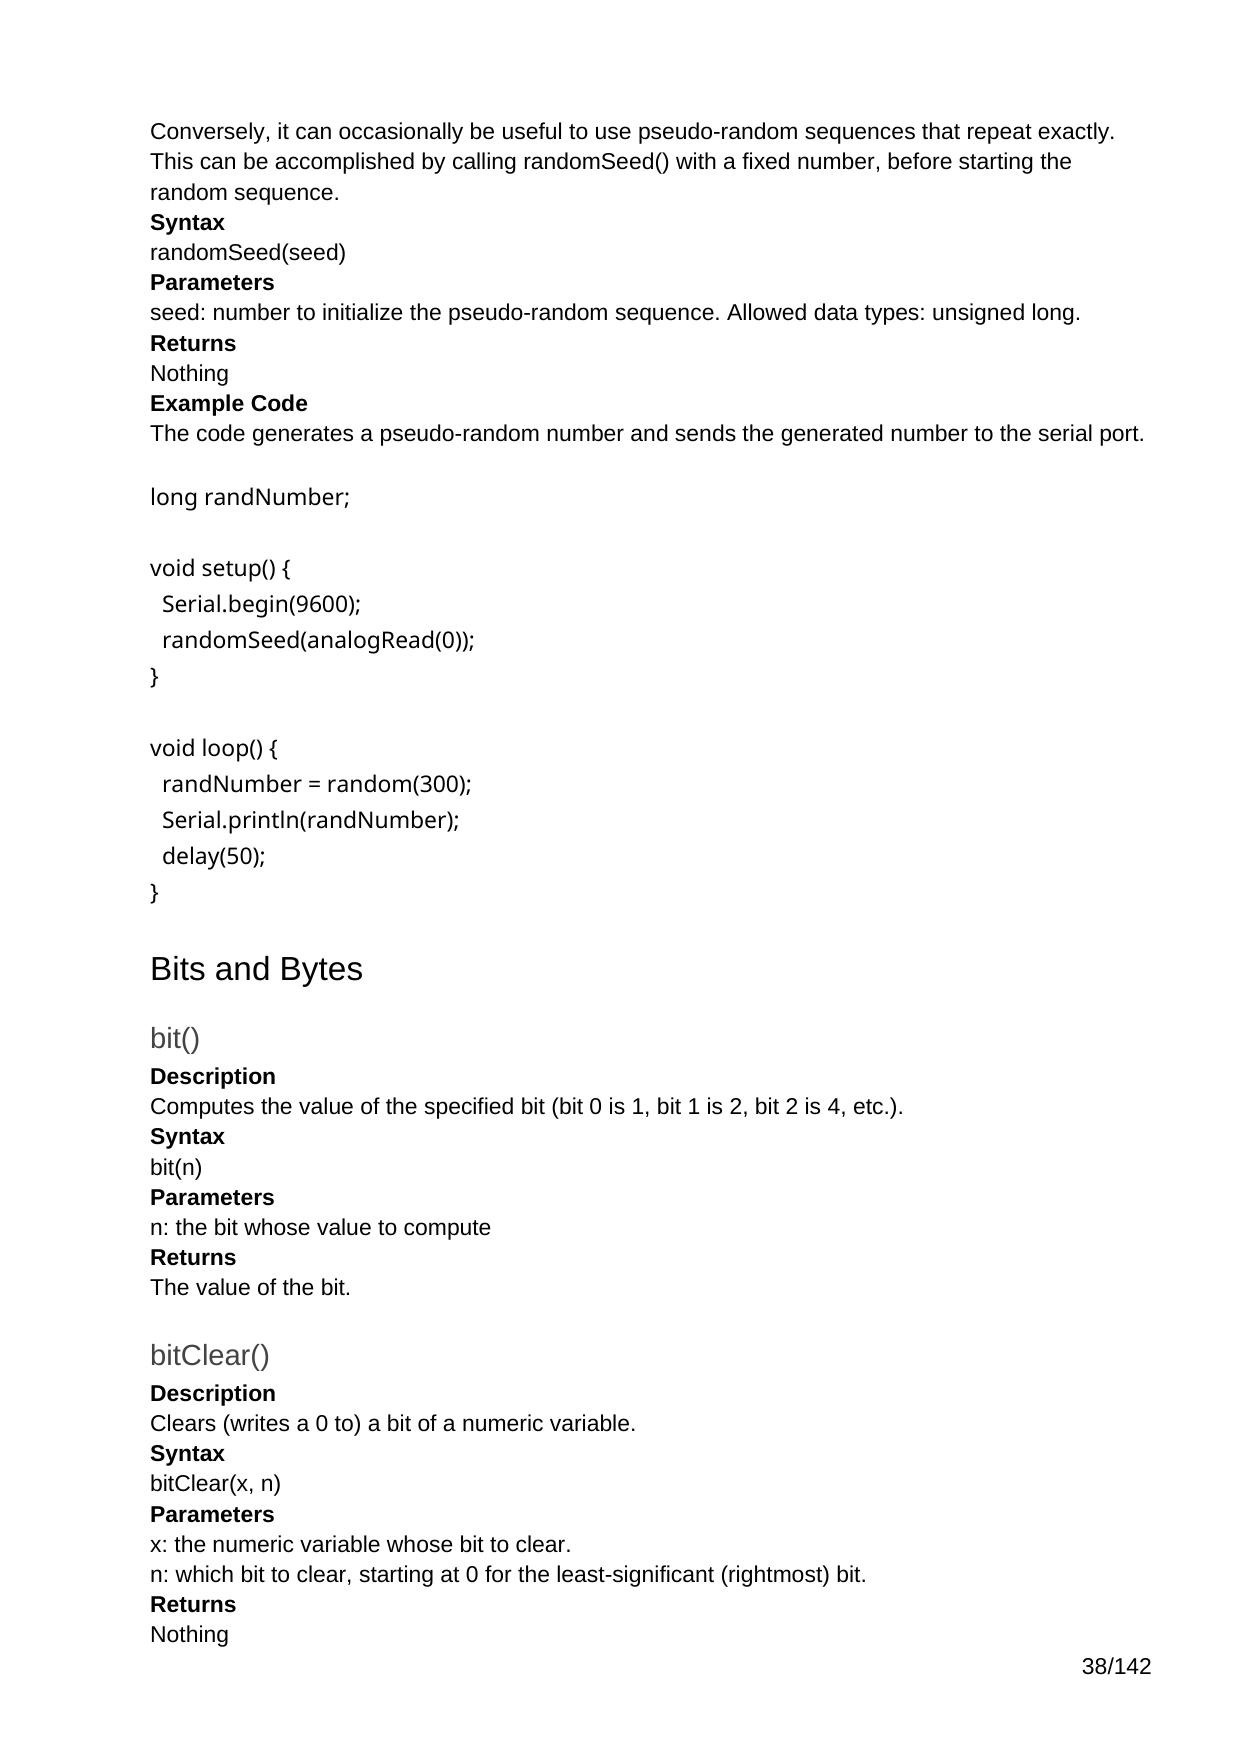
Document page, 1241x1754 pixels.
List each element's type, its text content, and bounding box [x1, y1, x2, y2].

text Clears (writes a 0 to) a bit of a numeric variable. [150, 1410, 1152, 1436]
text Parameters [150, 1184, 1152, 1210]
text randNumber = random(300); [150, 768, 1152, 799]
text Serial.println(randNumber); [150, 804, 1152, 835]
text Returns [150, 1591, 1152, 1618]
text Computes the value of the specified bit (bit 0 is 1, bit 1 is 2, bit 2 is 4, etc.). [150, 1093, 1152, 1119]
text Syntax [150, 1440, 1152, 1467]
text Returns [150, 329, 1152, 356]
text Parameters [150, 1501, 1152, 1527]
text Nothing [150, 360, 1152, 386]
text Example Code [150, 390, 1152, 416]
text long randNumber; [150, 481, 1152, 512]
text void loop() { [150, 732, 1152, 763]
text The code generates a pseudo-random number and sends the generated number to the serial port. [150, 420, 1152, 446]
text void setup() { [150, 552, 1152, 584]
text randomSeed(analogRead(0)); [150, 624, 1152, 656]
text delay(50); [150, 840, 1152, 871]
text Conversely, it can occasionally be useful to use pseudo-random sequences that repeat exactly. This can be accomplished by calling randomSeed() with a fixed number, before starting the random sequence. [150, 118, 1152, 205]
text seed: number to initialize the pseudo-random sequence. Allowed data types: unsigned long. [150, 299, 1152, 326]
text } [150, 660, 1152, 691]
subtitle bitClear() [150, 1338, 1152, 1371]
text n: which bit to clear, starting at 0 for the least-significant (rightmost) bit. [150, 1561, 1152, 1587]
text The value of the bit. [150, 1274, 1152, 1301]
text randomSeed(seed) [150, 239, 1152, 265]
text x: the numeric variable whose bit to clear. [150, 1531, 1152, 1557]
text n: the bit whose value to compute [150, 1214, 1152, 1240]
subtitle Bits and Bytes [150, 949, 1152, 988]
text } [150, 876, 1152, 907]
text Serial.begin(9600); [150, 588, 1152, 619]
text Nothing [150, 1621, 1152, 1648]
text Description [150, 1380, 1152, 1406]
text bit(n) [150, 1153, 1152, 1180]
text Returns [150, 1244, 1152, 1271]
text Parameters [150, 269, 1152, 295]
text Syntax [150, 209, 1152, 235]
text Syntax [150, 1123, 1152, 1150]
text bitClear(x, n) [150, 1470, 1152, 1497]
text Description [150, 1063, 1152, 1089]
subtitle bit() [150, 1021, 1152, 1054]
